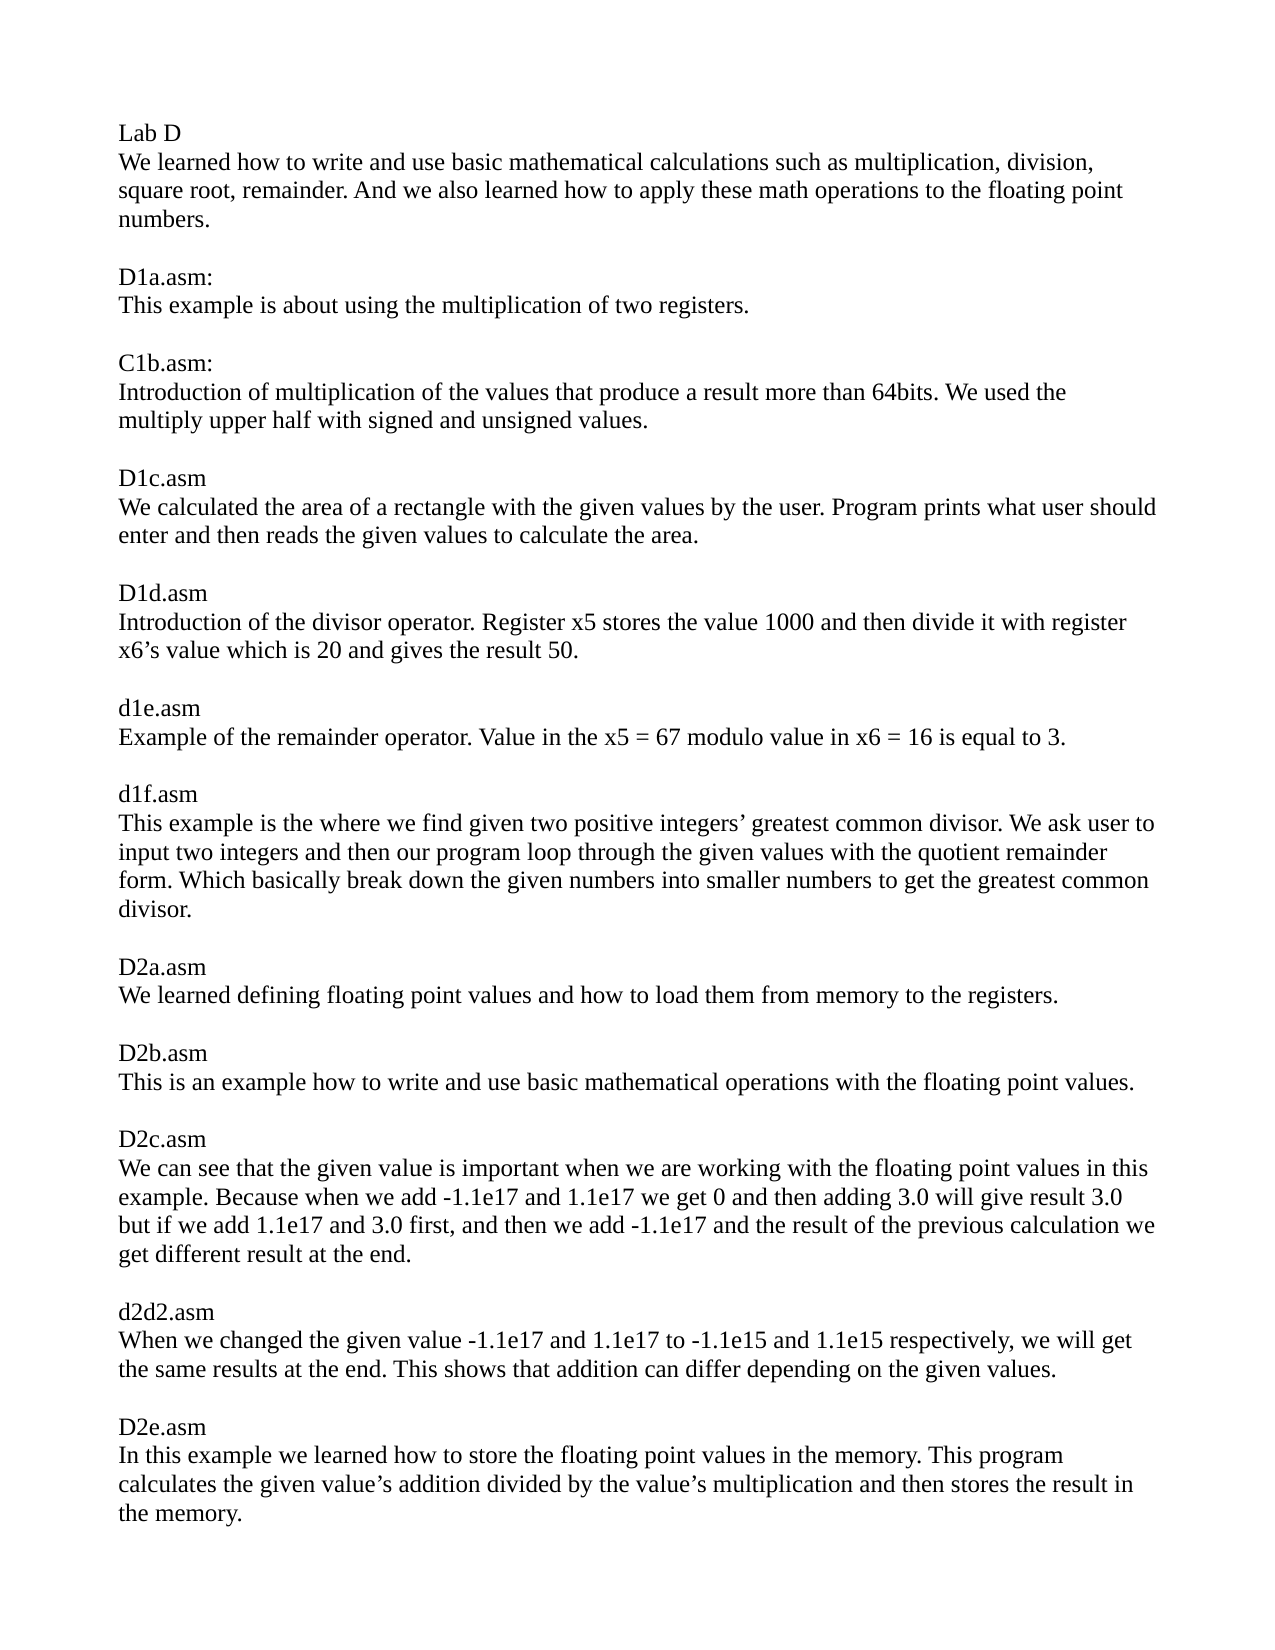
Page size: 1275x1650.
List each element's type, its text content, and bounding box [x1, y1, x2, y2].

text d1f.asm [118, 779, 1157, 808]
text This is an example how to write and use basic mathematical operations with the floating point values. [118, 1067, 1157, 1096]
text d1e.asm [118, 693, 1157, 722]
text D1a.asm: [118, 262, 1157, 291]
text C1b.asm: [118, 348, 1157, 377]
text D1c.asm [118, 463, 1157, 492]
text This example is the where we find given two positive integers’ greatest common divisor. We ask user to input two integers and then our program loop through the given values with the quotient remainder form. Which basically break down the given numbers into smaller numbers to get the greatest common divisor. [118, 808, 1157, 923]
text In this example we learned how to store the floating point values in the memory. This program calculates the given value’s addition divided by the value’s multiplication and then stores the result in the memory. [118, 1441, 1157, 1527]
text We learned defining floating point values and how to load them from memory to the registers. [118, 981, 1157, 1009]
text D2c.asm [118, 1124, 1157, 1153]
text Lab D [118, 118, 1157, 147]
text D2b.asm [118, 1038, 1157, 1067]
text D2e.asm [118, 1412, 1157, 1441]
text This example is about using the multiplication of two registers. [118, 291, 1157, 319]
text Example of the remainder operator. Value in the x5 = 67 modulo value in x6 = 16 is equal to 3. [118, 722, 1157, 751]
text When we changed the given value -1.1e17 and 1.1e17 to -1.1e15 and 1.1e15 respectively, we will get the same results at the end. This shows that addition can differ depending on the given values. [118, 1326, 1157, 1383]
text We calculated the area of a rectangle with the given values by the user. Program prints what user should enter and then reads the given values to calculate the area. [118, 492, 1157, 549]
text We learned how to write and use basic mathematical calculations such as multiplication, division, square root, remainder. And we also learned how to apply these math operations to the floating point numbers. [118, 147, 1157, 233]
text D1d.asm [118, 578, 1157, 607]
text We can see that the given value is important when we are working with the floating point values in this example. Because when we add -1.1e17 and 1.1e17 we get 0 and then adding 3.0 will give result 3.0 but if we add 1.1e17 and 3.0 first, and then we add -1.1e17 and the result of the previous calculation we get different result at the end. [118, 1153, 1157, 1268]
text D2a.asm [118, 952, 1157, 981]
text Introduction of the divisor operator. Register x5 stores the value 1000 and then divide it with register x6’s value which is 20 and gives the result 50. [118, 607, 1157, 664]
text Introduction of multiplication of the values that produce a result more than 64bits. We used the multiply upper half with signed and unsigned values. [118, 377, 1157, 434]
text d2d2.asm [118, 1297, 1157, 1326]
